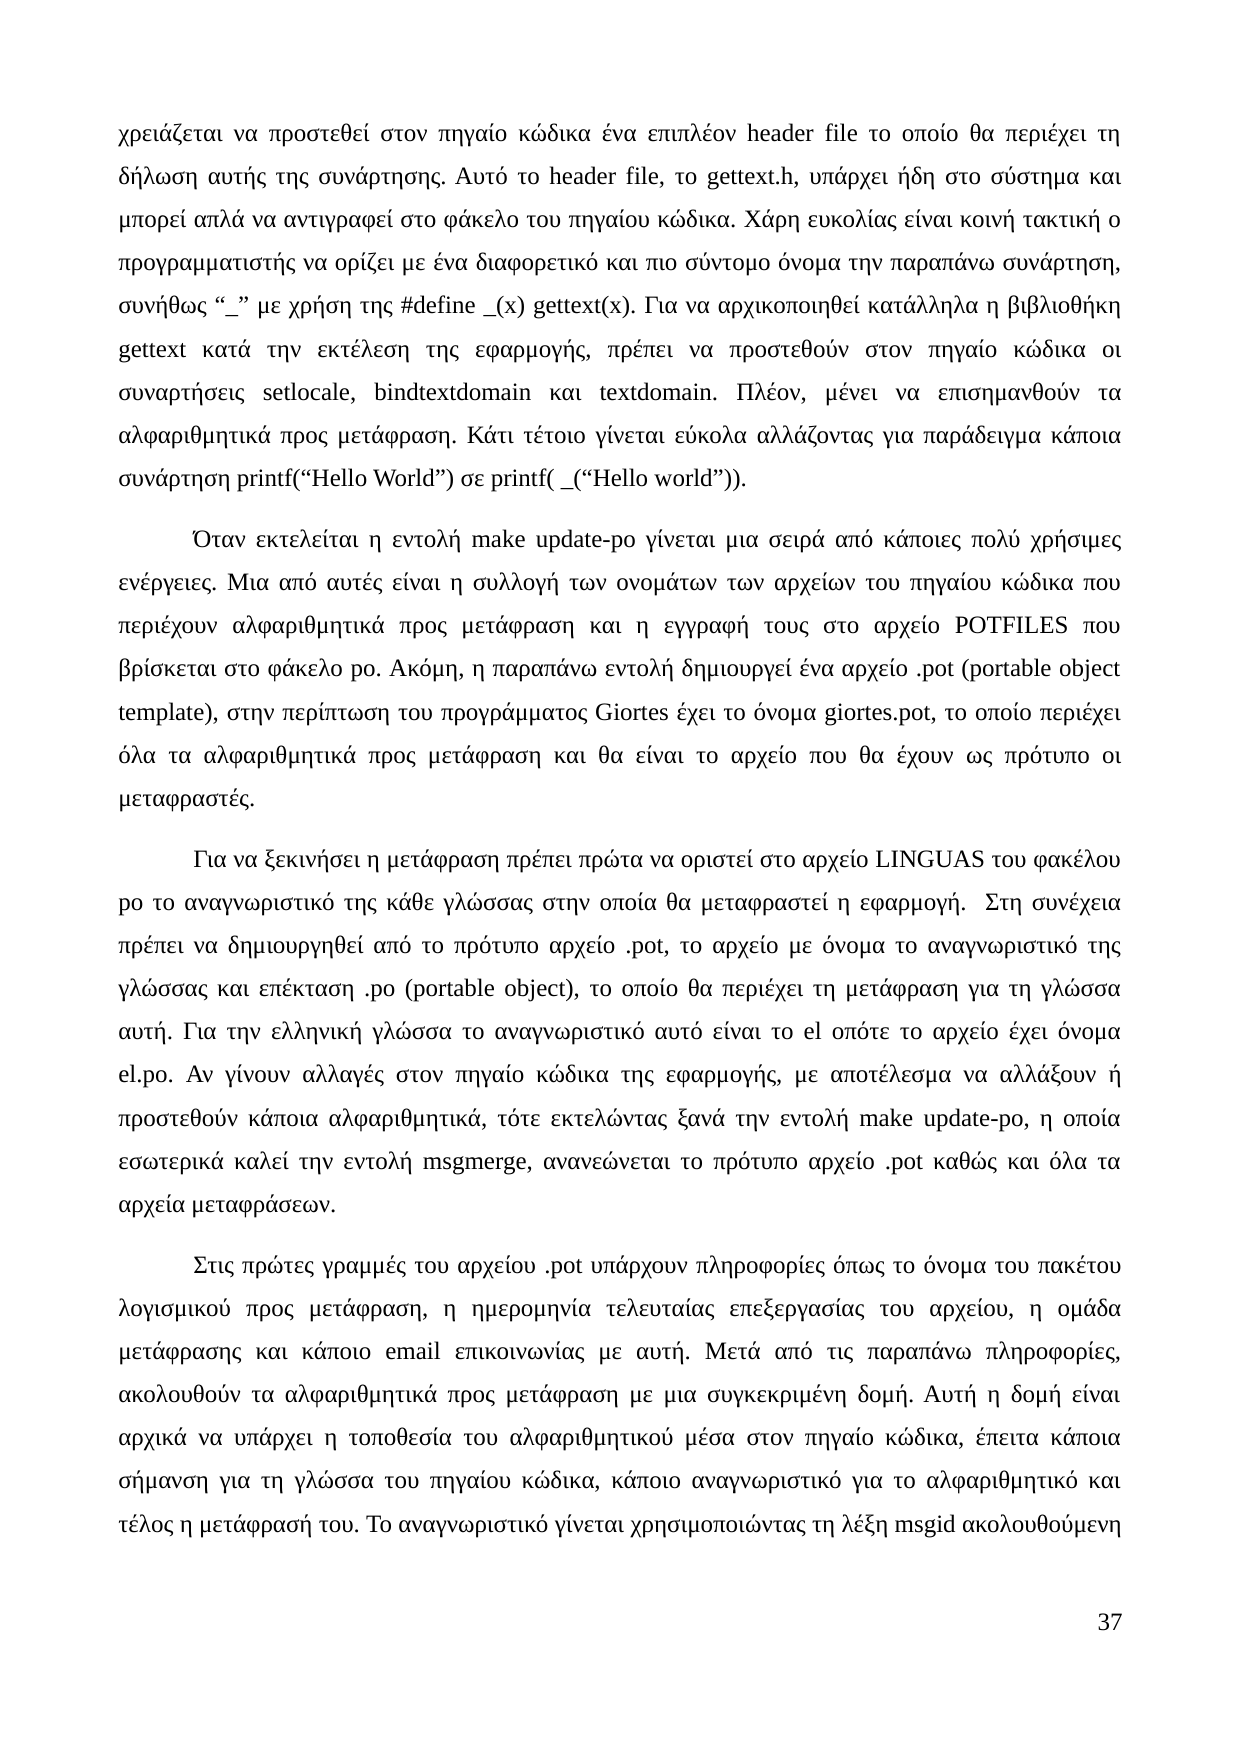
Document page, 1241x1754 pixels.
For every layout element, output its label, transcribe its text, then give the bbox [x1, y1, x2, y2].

text Όταν εκτελείται η εντολή make update-po γίνεται μια σειρά από κάποιες πολύ χρήσιμες ενέργειες. Μια από αυτές είναι η συλλογή των ονομάτων των αρχείων του πηγαίου κώδικα που περιέχουν αλφαριθμητικά προς μετάφραση και η εγγραφή τους στο αρχείο POTFILES που βρίσκεται στο φάκελο po. Ακόμη, η παραπάνω εντολή δημιουργεί ένα αρχείο .pot (portable object template), στην περίπτωση του προγράμματος Giortes έχει το όνομα giortes.pot, το οποίο περιέχει όλα τα αλφαριθμητικά προς μετάφραση και θα είναι το αρχείο που θα έχουν ως πρότυπο οι μεταφραστές. [118, 524, 1122, 812]
text Για να ξεκινήσει η μετάφραση πρέπει πρώτα να οριστεί στο αρχείο LINGUAS του φακέλου po το αναγνωριστικό της κάθε γλώσσας στην οποία θα μεταφραστεί η εφαρμογή. Στη συνέχεια πρέπει να δημιουργηθεί από το πρότυπο αρχείο .pot, το αρχείο με όνομα το αναγνωριστικό της γλώσσας και επέκταση .po (portable object), το οποίο θα περιέχει τη μετάφραση για τη γλώσσα αυτή. Για την ελληνική γλώσσα το αναγνωριστικό αυτό είναι το el οπότε το αρχείο έχει όνομα el.po. Αν γίνουν αλλαγές στον πηγαίο κώδικα της εφαρμογής, με αποτέλεσμα να αλλάξουν ή προστεθούν κάποια αλφαριθμητικά, τότε εκτελώντας ξανά την εντολή make update-po, η οποία εσωτερικά καλεί την εντολή msgmerge, ανανεώνεται το πρότυπο αρχείο .pot καθώς και όλα τα αρχεία μεταφράσεων. [118, 844, 1122, 1218]
text Στις πρώτες γραμμές του αρχείου .pot υπάρχουν πληροφορίες όπως το όνομα του πακέτου λογισμικού προς μετάφραση, η ημερομηνία τελευταίας επεξεργασίας του αρχείου, η ομάδα μετάφρασης και κάποιο email επικοινωνίας με αυτή. Μετά από τις παραπάνω πληροφορίες, ακολουθούν τα αλφαριθμητικά προς μετάφραση με μια συγκεκριμένη δομή. Αυτή η δομή είναι αρχικά να υπάρχει η τοποθεσία του αλφαριθμητικού μέσα στον πηγαίο κώδικα, έπειτα κάποια σήμανση για τη γλώσσα του πηγαίου κώδικα, κάποιο αναγνωριστικό για το αλφαριθμητικό και τέλος η μετάφρασή του. Το αναγνωριστικό γίνεται χρησιμοποιώντας τη λέξη msgid ακολουθούμενη [118, 1250, 1122, 1537]
text χρειάζεται να προστεθεί στον πηγαίο κώδικα ένα επιπλέον header file το οποίο θα περιέχει τη δήλωση αυτής της συνάρτησης. Αυτό το header file, το gettext.h, υπάρχει ήδη στο σύστημα και μπορεί απλά να αντιγραφεί στο φάκελο του πηγαίου κώδικα. Χάρη ευκολίας είναι κοινή τακτική ο προγραμματιστής να ορίζει με ένα διαφορετικό και πιο σύντομο όνομα την παραπάνω συνάρτηση, συνήθως “_” με χρήση της #define _(x) gettext(x). Για να αρχικοποιηθεί κατάλληλα η βιβλιοθήκη gettext κατά την εκτέλεση της εφαρμογής, πρέπει να προστεθούν στον πηγαίο κώδικα οι συναρτήσεις setlocale, bindtextdomain και textdomain. Πλέον, μένει να επισημανθούν τα αλφαριθμητικά προς μετάφραση. Κάτι τέτοιο γίνεται εύκολα αλλάζοντας για παράδειγμα κάποια συνάρτηση printf(“Hello World”) σε printf( _(“Hello world”)). [118, 118, 1122, 492]
